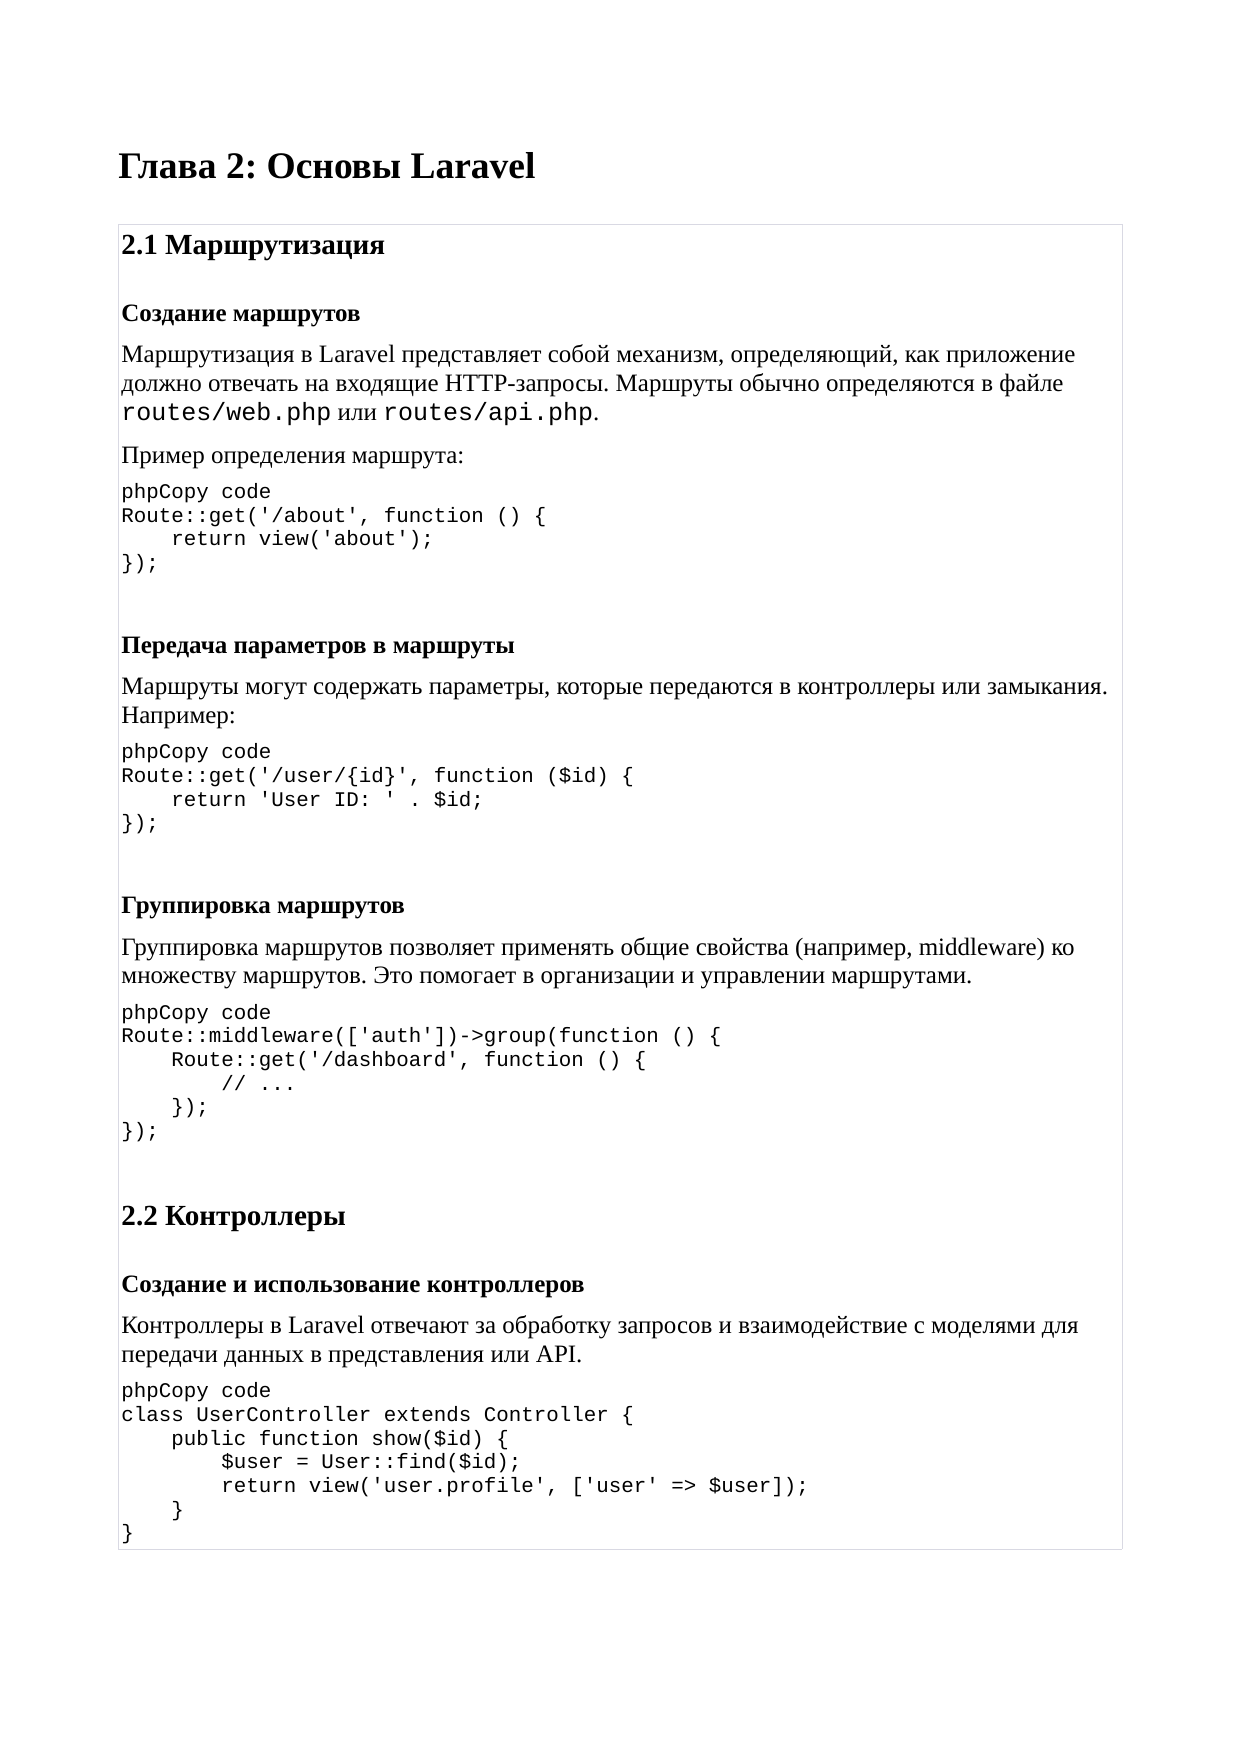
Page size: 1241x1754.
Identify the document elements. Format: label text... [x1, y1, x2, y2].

text $user = User::find($id); [119, 1448, 1122, 1472]
subtitle Создание маршрутов [119, 295, 1122, 327]
text phpCopy code [119, 999, 1122, 1022]
text Группировка маршрутов позволяет применять общие свойства (например, middleware) ко множеству маршрутов. Это помогает в организации и управлении маршрутами. [119, 929, 1122, 989]
text }); [119, 1117, 1122, 1144]
text Route::middleware(['auth'])->group(function () { [119, 1022, 1122, 1046]
subtitle Создание и использование контроллеров [119, 1266, 1122, 1298]
subtitle 2.2 Контроллеры [119, 1195, 1122, 1232]
text phpCopy code [119, 478, 1122, 502]
subtitle 2.1 Маршрутизация [119, 225, 1122, 260]
text // ... [119, 1070, 1122, 1093]
text return view('user.profile', ['user' => $user]); [119, 1472, 1122, 1496]
text Контроллеры в Laravel отвечают за обработку запросов и взаимодействие с моделями для передачи данных в представления или API. [119, 1307, 1122, 1368]
text }); [119, 809, 1122, 836]
text Пример определения маршрута: [119, 437, 1122, 469]
text return 'User ID: ' . $id; [119, 786, 1122, 809]
text } [119, 1496, 1122, 1519]
text } [119, 1519, 1122, 1549]
text class UserController extends Controller { [119, 1401, 1122, 1425]
text Маршрутизация в Laravel представляет собой механизм, определяющий, как приложение должно отвечать на входящие HTTP-запросы. Маршруты обычно определяются в файле routes/web.php или routes/api.php. [119, 336, 1122, 427]
text phpCopy code [119, 1377, 1122, 1401]
text Маршруты могут содержать параметры, которые передаются в контроллеры или замыкания. Например: [119, 668, 1122, 729]
subtitle Глава 2: Основы Laravel [118, 143, 1122, 186]
text Route::get('/user/{id}', function ($id) { [119, 762, 1122, 786]
subtitle Группировка маршрутов [119, 887, 1122, 919]
subtitle Передача параметров в маршруты [119, 627, 1122, 659]
text return view('about'); [119, 525, 1122, 549]
text Route::get('/about', function () { [119, 502, 1122, 525]
text public function show($id) { [119, 1425, 1122, 1448]
text Route::get('/dashboard', function () { [119, 1046, 1122, 1070]
text }); [119, 1093, 1122, 1117]
text phpCopy code [119, 738, 1122, 762]
text }); [119, 549, 1122, 576]
